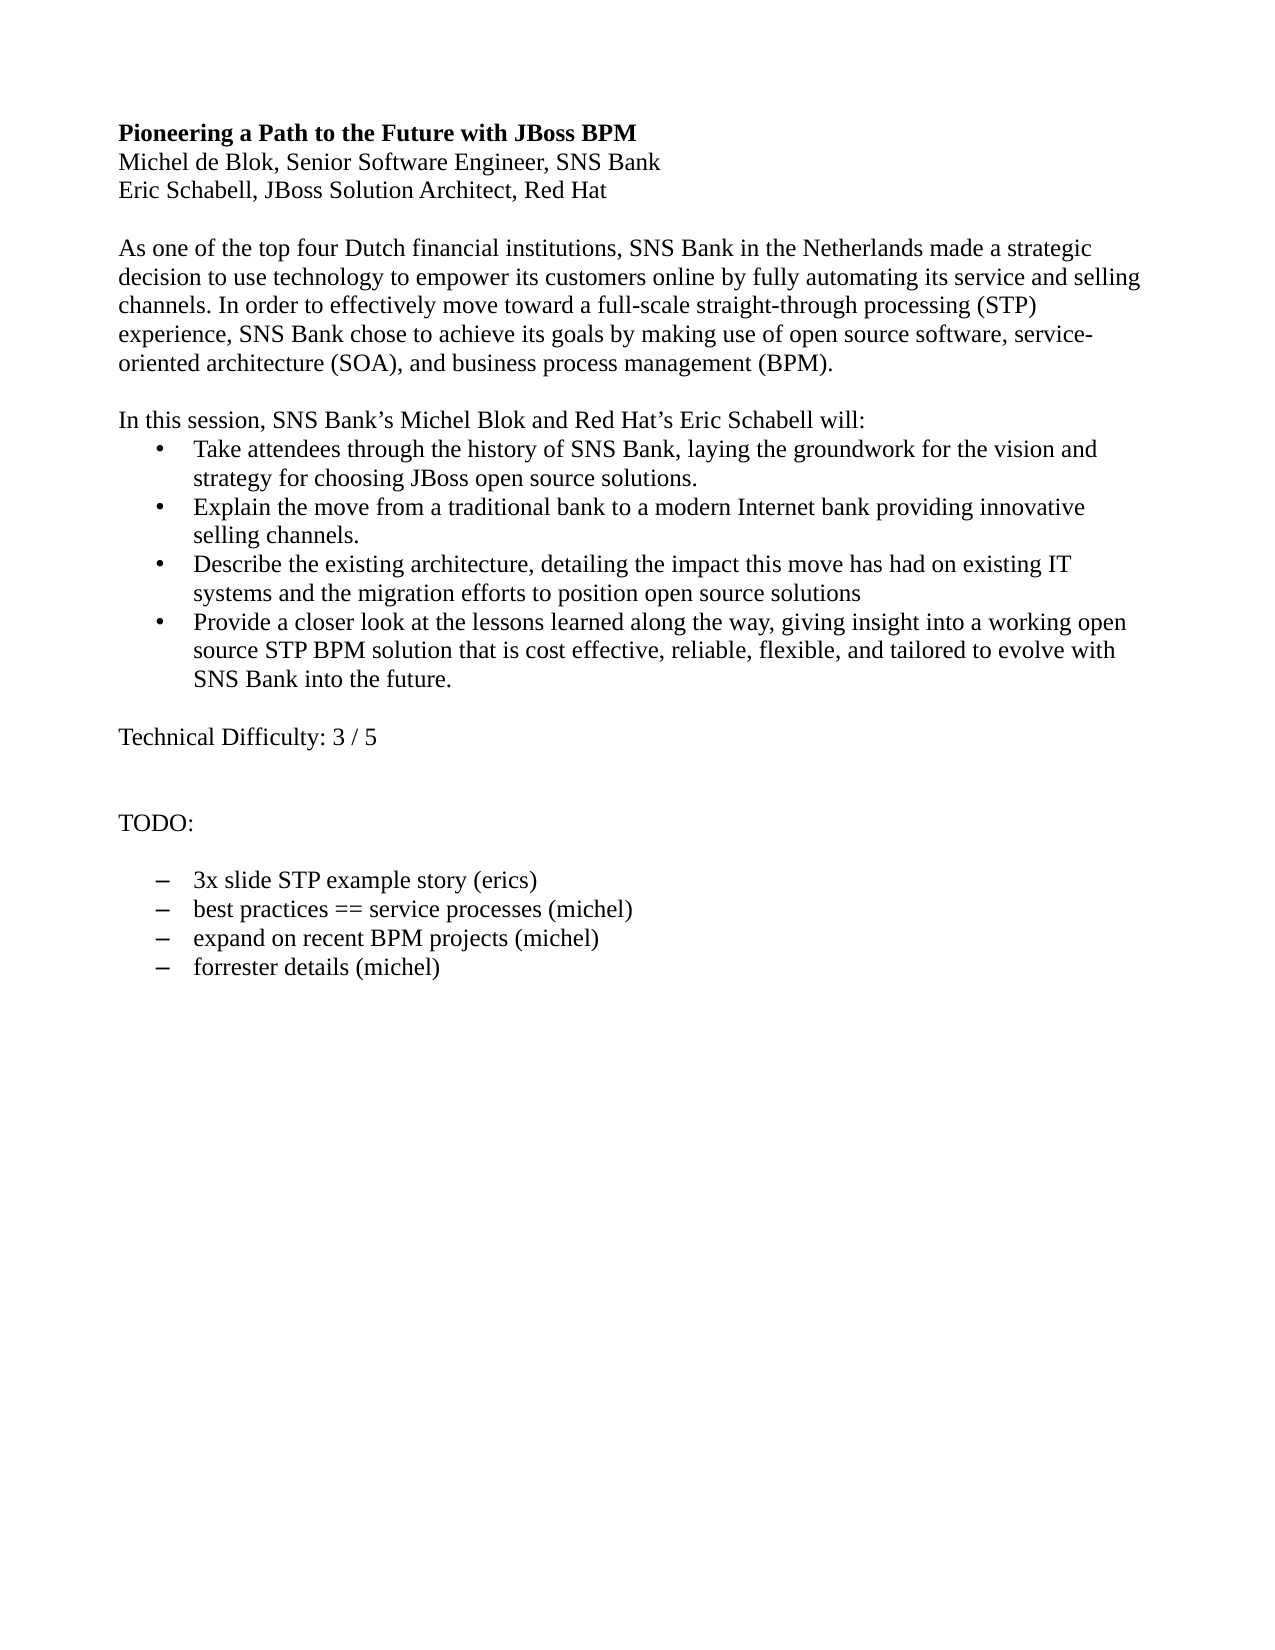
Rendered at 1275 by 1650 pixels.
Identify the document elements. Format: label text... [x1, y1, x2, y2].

text Eric Schabell, JBoss Solution Architect, Red Hat [118, 176, 1157, 204]
list best practices == service processes (michel) [156, 894, 1157, 923]
list 3x slide STP example story (erics) [156, 866, 1157, 894]
list forrester details (michel) [156, 952, 1157, 981]
text Pioneering a Path to the Future with JBoss BPM [118, 118, 1157, 147]
list expand on recent BPM projects (michel) [156, 923, 1157, 952]
list Explain the move from a traditional bank to a modern Internet bank providing innovative selling channels. [156, 492, 1157, 549]
text Technical Difficulty: 3 / 5 [118, 722, 1157, 751]
list Take attendees through the history of SNS Bank, laying the groundwork for the vision and strategy for choosing JBoss open source solutions. [156, 434, 1157, 492]
text Michel de Blok, Senior Software Engineer, SNS Bank [118, 147, 1157, 176]
text In this session, SNS Bank’s Michel Blok and Red Hat’s Eric Schabell will: [118, 406, 1157, 434]
list Provide a closer look at the lessons learned along the way, giving insight into a working open source STP BPM solution that is cost effective, reliable, flexible, and tailored to evolve with SNS Bank into the future. [156, 607, 1157, 693]
list Describe the existing architecture, detailing the impact this move has had on existing IT systems and the migration efforts to position open source solutions [156, 549, 1157, 607]
text TODO: [118, 808, 1157, 837]
text As one of the top four Dutch financial institutions, SNS Bank in the Netherlands made a strategic decision to use technology to empower its customers online by fully automating its service and selling channels. In order to effectively move toward a full-scale straight-through processing (STP) experience, SNS Bank chose to achieve its goals by making use of open source software, service-oriented architecture (SOA), and business process management (BPM). [118, 233, 1157, 377]
